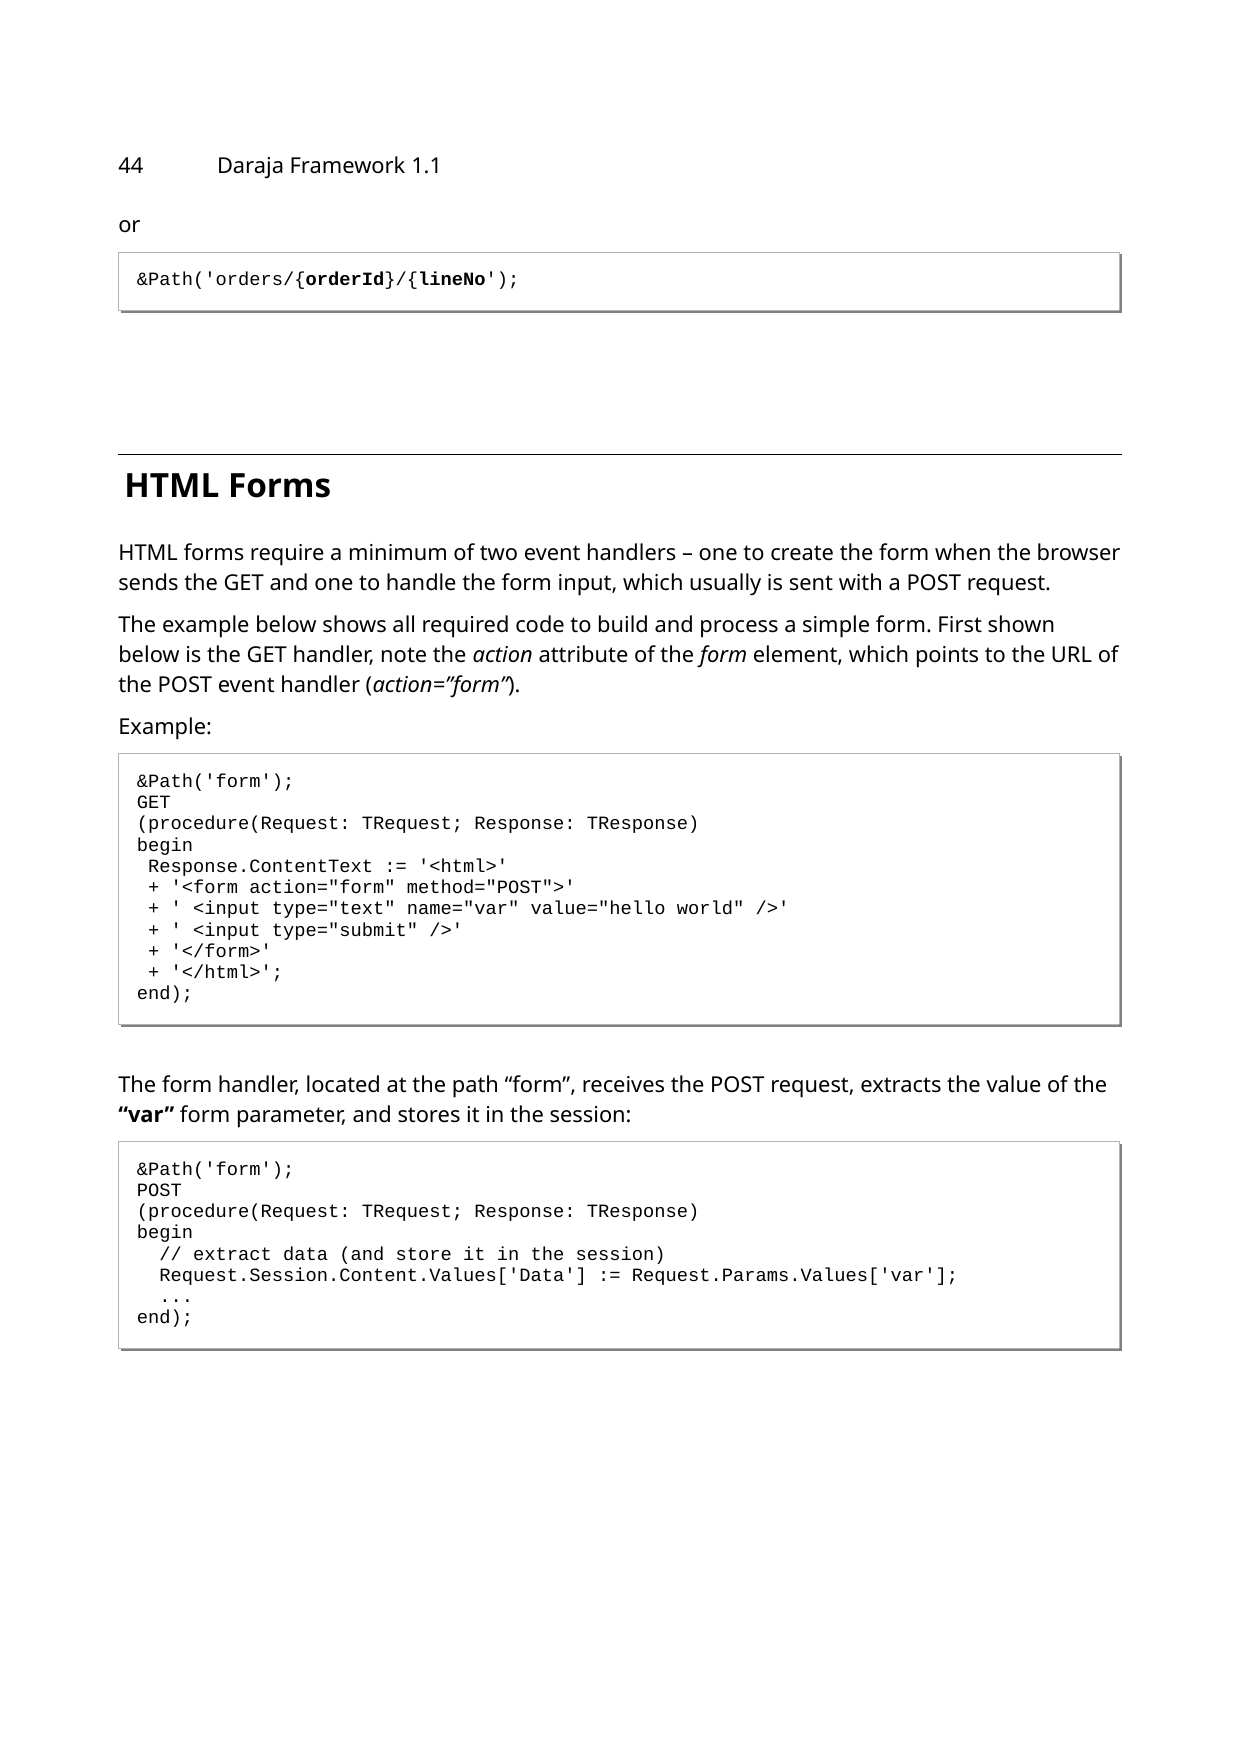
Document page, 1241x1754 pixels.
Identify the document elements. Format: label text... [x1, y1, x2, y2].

text end); [119, 966, 1119, 1024]
text + ' <input type="submit" />' [119, 902, 1119, 923]
text The example below shows all required code to build and process a simple form. First shown below is the GET handler, note the action attribute of the form element, which points to the URL of the POST event handler (action=”form”). [118, 609, 1122, 698]
text ... [119, 1268, 1119, 1290]
text Example: [118, 711, 1122, 741]
subtitle HTML Forms [118, 455, 1122, 513]
text or [118, 209, 1122, 239]
text begin [119, 817, 1119, 838]
text HTML forms require a minimum of two event handlers – one to create the form when the browser sends the GET and one to handle the form input, which usually is sent with a POST request. [118, 537, 1122, 596]
text GET [119, 774, 1119, 796]
text Request.Session.Content.Values['Data'] := Request.Params.Values['var']; [119, 1247, 1119, 1268]
text The form handler, located at the path “form”, receives the POST request, extracts the value of the “var” form parameter, and stores it in the session: [118, 1069, 1122, 1128]
text &Path('form'); [119, 754, 1119, 774]
text &Path('form'); [119, 1142, 1119, 1162]
text + '</html>'; [119, 944, 1119, 966]
text // extract data (and store it in the session) [119, 1226, 1119, 1247]
text POST [119, 1162, 1119, 1183]
text end); [119, 1290, 1119, 1348]
text + ' <input type="text" name="var" value="hello world" />' [119, 881, 1119, 902]
text begin [119, 1205, 1119, 1226]
text Response.ContentText := '<html>' [119, 838, 1119, 859]
text + '</form>' [119, 923, 1119, 944]
text (procedure(Request: TRequest; Response: TResponse) [119, 1183, 1119, 1205]
text &Path('orders/{orderId}/{lineNo'); [119, 253, 1119, 310]
text + '<form action="form" method="POST">' [119, 859, 1119, 881]
text (procedure(Request: TRequest; Response: TResponse) [119, 796, 1119, 817]
